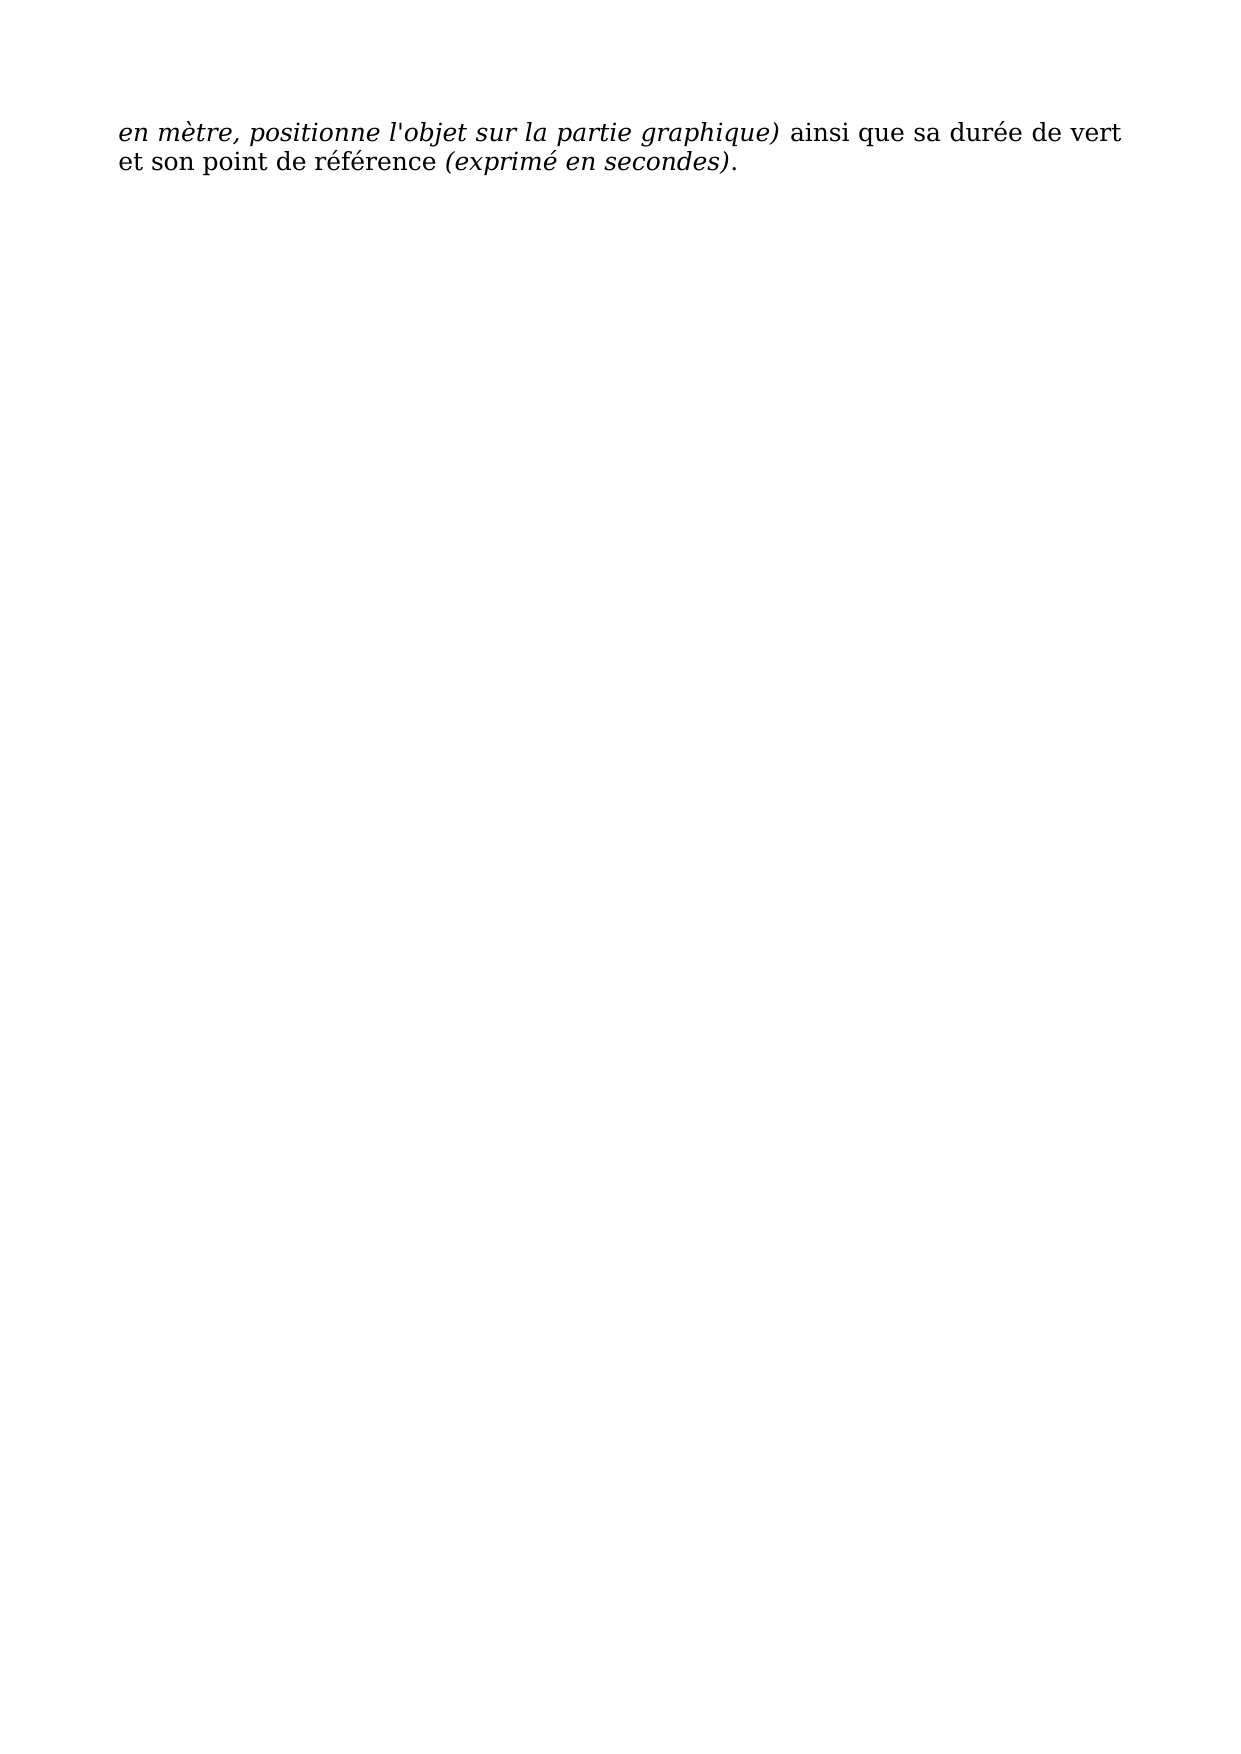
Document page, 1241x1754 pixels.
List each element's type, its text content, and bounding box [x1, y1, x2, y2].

text en mètre, positionne l'objet sur la partie graphique) ainsi que sa durée de vert et son point de référence (exprimé en secondes). [118, 118, 1122, 177]
